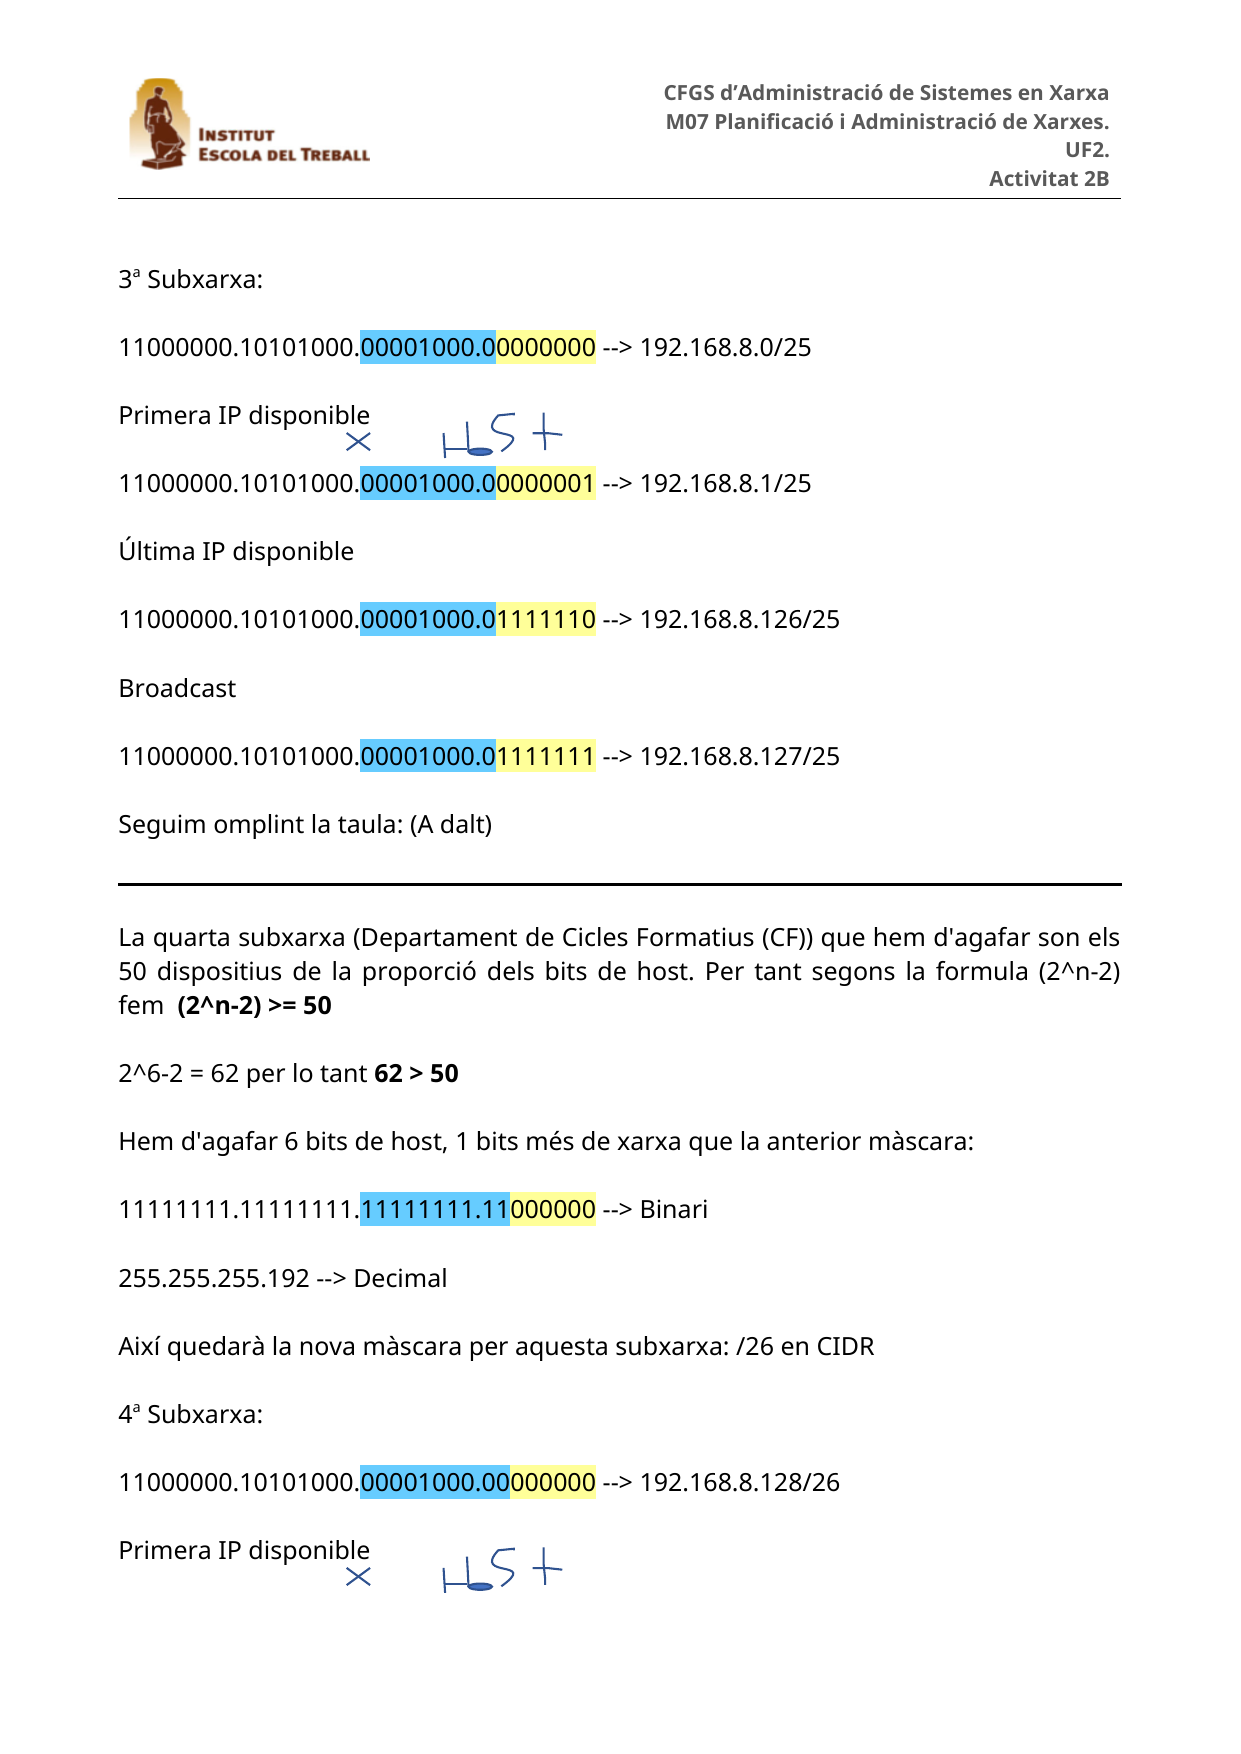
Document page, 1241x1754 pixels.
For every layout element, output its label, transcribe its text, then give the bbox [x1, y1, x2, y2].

text Última IP disponible [118, 534, 1122, 568]
text Broadcast [118, 670, 1122, 704]
text 11000000.10101000.00001000.00000000 --> 192.168.8.128/26 [118, 1464, 1122, 1499]
text Hem d'agafar 6 bits de host, 1 bits més de xarxa que la anterior màscara: [118, 1124, 1122, 1158]
text 3a Subxarxa: [118, 262, 1122, 296]
text 11111111.11111111.11111111.11000000 --> Binari [118, 1192, 1122, 1226]
text 11000000.10101000.00001000.00000000 --> 192.168.8.0/25 [118, 330, 1122, 364]
text Primera IP disponible [118, 1533, 1122, 1567]
picture [129, 78, 370, 170]
text Seguim omplint la taula: (A dalt) [118, 807, 1122, 841]
text 11000000.10101000.00001000.01111111 --> 192.168.8.127/25 [118, 738, 1122, 772]
text 2^6-2 = 62 per lo tant 62 > 50 [118, 1056, 1122, 1090]
text 11000000.10101000.00001000.01111110 --> 192.168.8.126/25 [118, 602, 1122, 636]
text 4a Subxarxa: [118, 1396, 1122, 1431]
text 11000000.10101000.00001000.00000001 --> 192.168.8.1/25 [118, 466, 1122, 500]
text Així quedarà la nova màscara per aquesta subxarxa: /26 en CIDR [118, 1328, 1122, 1362]
text 255.255.255.192 --> Decimal [118, 1260, 1122, 1294]
text Primera IP disponible [118, 398, 1122, 432]
text La quarta subxarxa (Departament de Cicles Formatius (CF)) que hem d'agafar son els 50 dispositius de la proporció dels bits de host. Per tant segons la formula (2^n-2) fem (2^n-2) >= 50 [118, 919, 1122, 1022]
